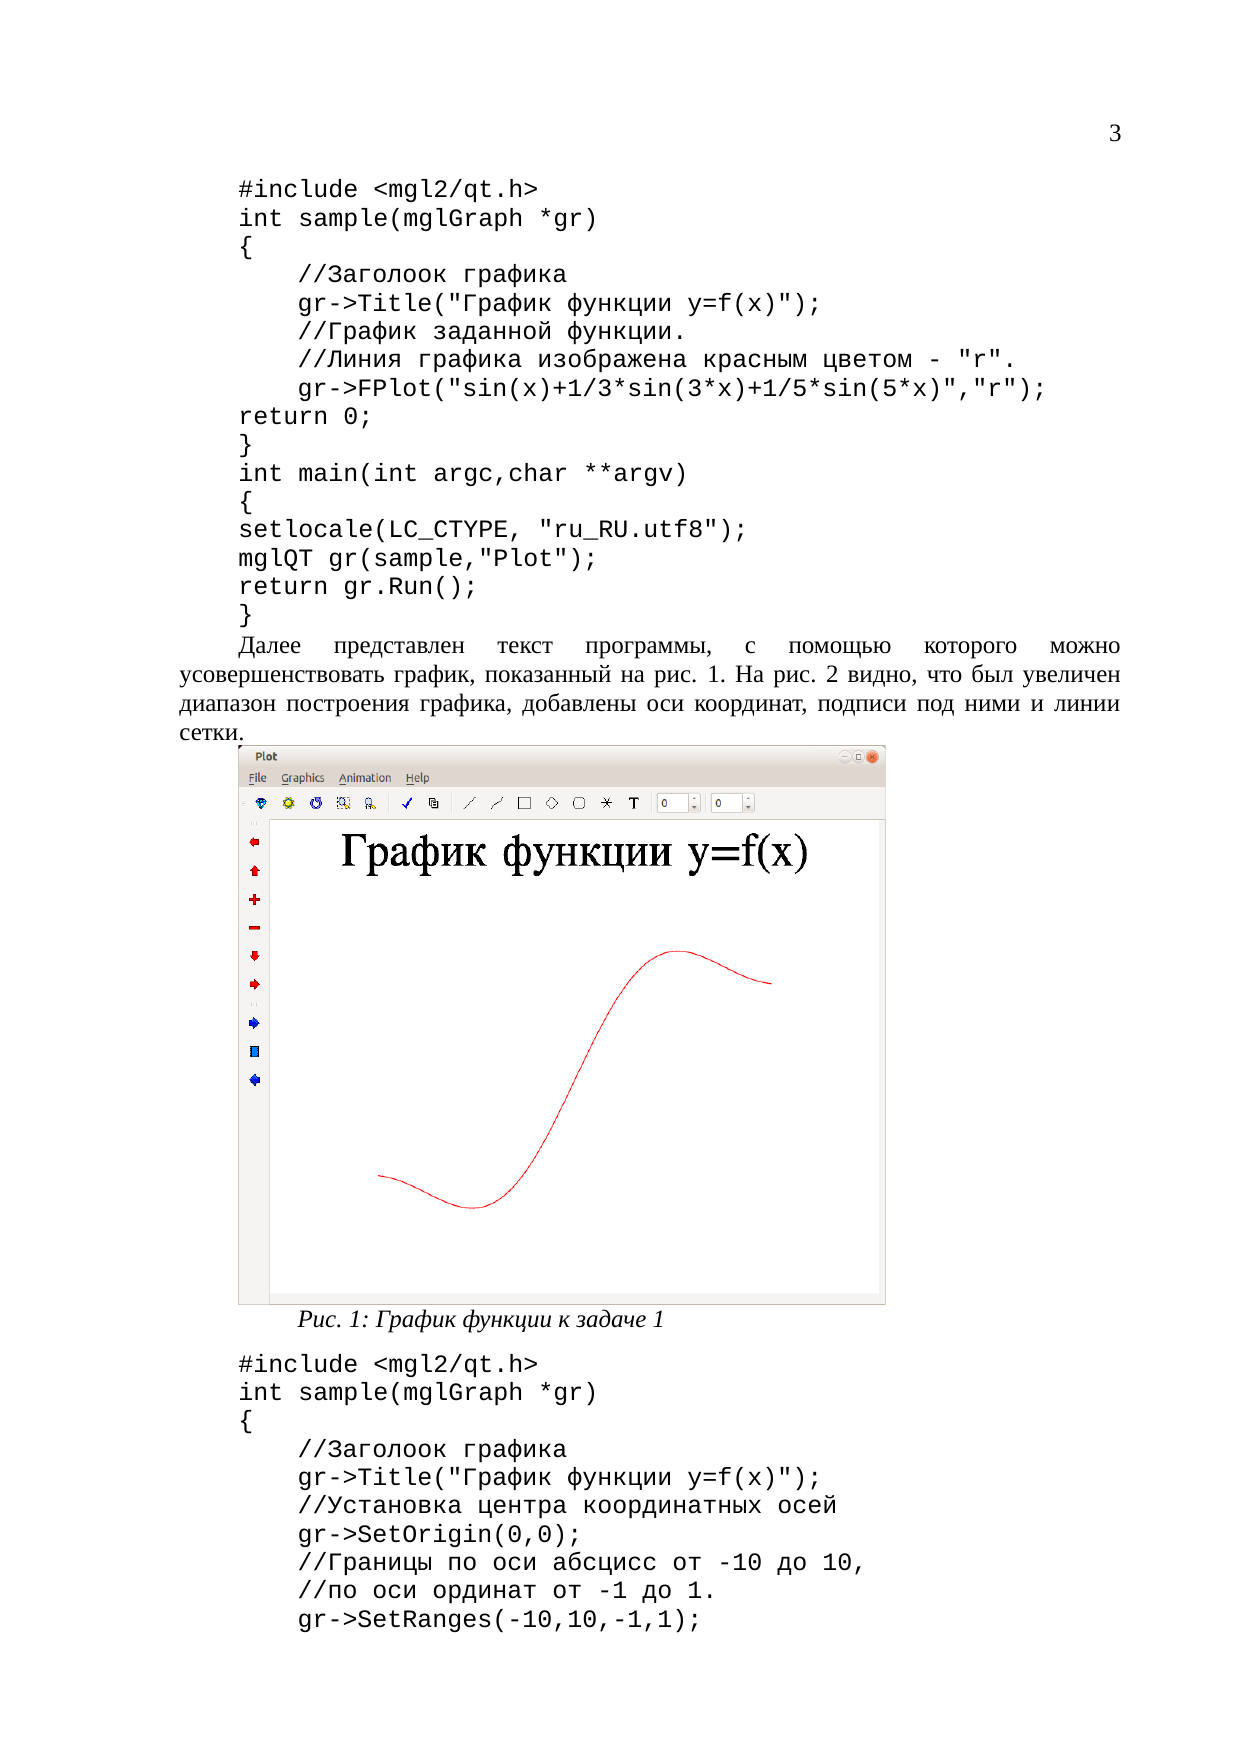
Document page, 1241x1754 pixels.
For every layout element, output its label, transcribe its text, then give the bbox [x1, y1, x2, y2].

text return gr.Run(); [238, 574, 1121, 602]
text gr->Title("График функции y=f(x)"); [238, 290, 1121, 319]
text gr->SetRanges(-10,10,-1,1); [238, 1606, 1121, 1634]
text int sample(mglGraph *gr) [238, 1379, 1121, 1408]
text //Заголоок графика [238, 1436, 1121, 1464]
text } [238, 432, 1121, 460]
text return 0; [238, 404, 1121, 432]
text { [238, 489, 1121, 517]
text //по оси ординат от -1 до 1. [238, 1578, 1121, 1606]
text setlocale(LC_CTYPE, "ru_RU.utf8"); [238, 517, 1121, 545]
text mglQT gr(sample,"Plot"); [238, 545, 1121, 574]
text gr->Title("График функции y=f(x)"); [238, 1464, 1121, 1493]
text //Линия графика изображена красным цветом - "r". [238, 347, 1121, 375]
text gr->SetOrigin(0,0); [238, 1521, 1121, 1549]
text Далее представлен текст программы, с помощью которого можно усовершенствовать график, показанный на рис. 1. На рис. 2 видно, что был увеличен диапазон построения графика, добавлены оси координат, подписи под ними и линии сетки. [179, 630, 1121, 745]
text int main(int argc,char **argv) [238, 460, 1121, 489]
text } [238, 602, 1121, 630]
picture [238, 745, 886, 1305]
text gr->FPlot("sin(x)+1/3*sin(3*x)+1/5*sin(5*x)","r"); [238, 375, 1121, 404]
text int sample(mglGraph *gr) [238, 205, 1121, 234]
text Рис. 1: График функции к задаче 1 [238, 1305, 885, 1333]
text #include <mgl2/qt.h> [238, 1351, 1121, 1379]
text //Установка центра координатных осей [238, 1493, 1121, 1521]
text #include <mgl2/qt.h> [238, 177, 1121, 205]
text { [238, 1408, 1121, 1436]
text //Границы по оси абсцисс от -10 до 10, [238, 1549, 1121, 1578]
text { [238, 234, 1121, 262]
text //Заголоок графика [238, 262, 1121, 290]
text //График заданной функции. [238, 319, 1121, 347]
